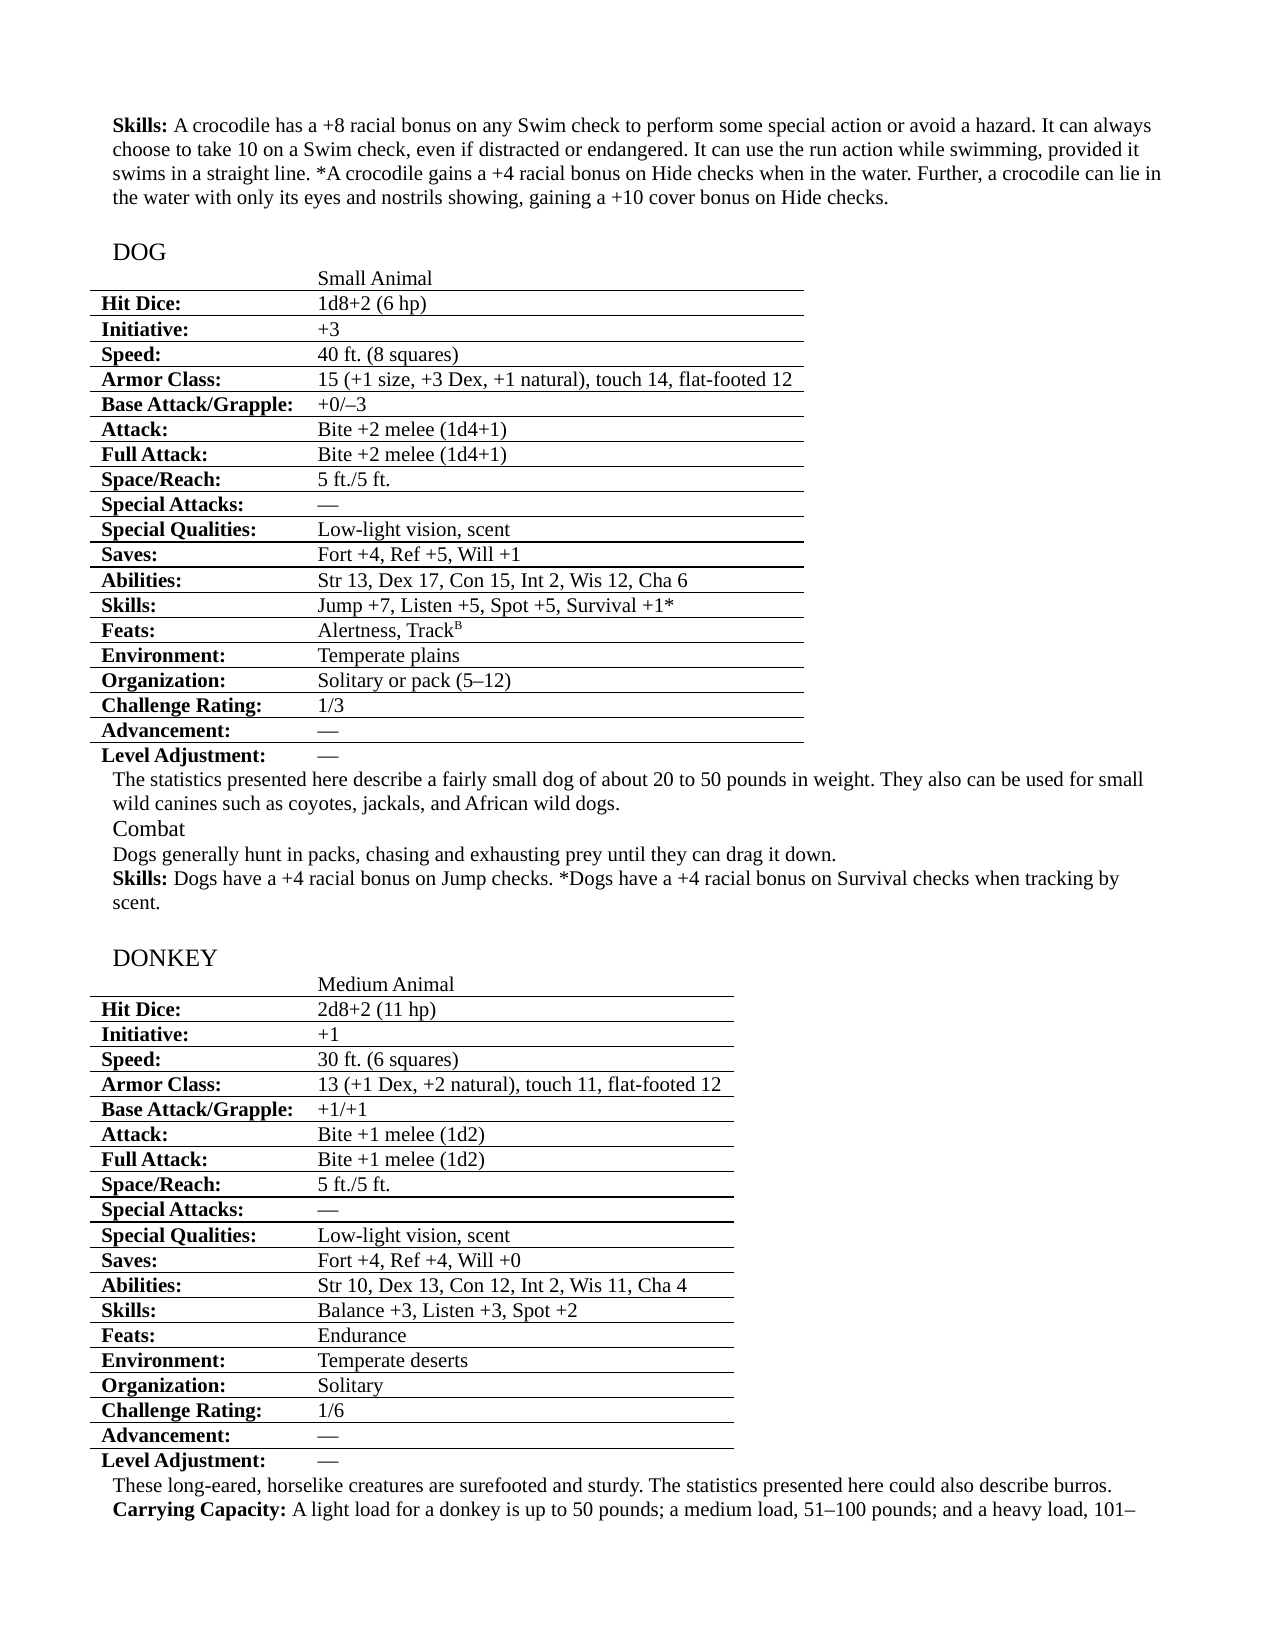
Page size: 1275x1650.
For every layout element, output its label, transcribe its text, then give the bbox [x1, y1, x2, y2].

table_cell 1/6 [306, 1398, 734, 1422]
table_cell Armor Class: [90, 1072, 306, 1096]
text DOG [112, 237, 1162, 266]
table_cell Organization: [90, 1373, 306, 1397]
table_header Small Animal [306, 266, 804, 290]
text Carrying Capacity: A light load for a donkey is up to 50 pounds; a medium load, 51–100 pounds; and a heavy load, 101– [112, 1497, 1162, 1521]
table_cell 13 (+1 Dex, +2 natural), touch 11, flat-footed 12 [306, 1072, 734, 1096]
table_cell Feats: [90, 1323, 306, 1347]
table_cell Hit Dice: [90, 291, 306, 315]
table_cell Saves: [90, 543, 306, 566]
table_header [90, 266, 306, 290]
table_cell Balance +3, Listen +3, Spot +2 [306, 1298, 734, 1322]
table_cell 30 ft. (6 squares) [306, 1047, 734, 1071]
text Skills: A crocodile has a +8 racial bonus on any Swim check to perform some special action or avoid a hazard. It can always choose to take 10 on a Swim check, even if distracted or endangered. It can use the run action while swimming, provided it swims in a straight line. *A crocodile gains a +4 racial bonus on Hide checks when in the water. Further, a crocodile can lie in the water with only its eyes and nostrils showing, gaining a +10 cover bonus on Hide checks. [112, 112, 1162, 209]
table_cell Abilities: [90, 568, 306, 592]
table_cell Level Adjustment: [90, 1449, 306, 1472]
table_cell 5 ft./5 ft. [306, 467, 804, 491]
table_cell — [306, 1198, 734, 1221]
text Skills: Dogs have a +4 racial bonus on Jump checks. *Dogs have a +4 racial bonus on Survival checks when tracking by scent. [112, 866, 1162, 914]
table_cell Advancement: [90, 1423, 306, 1447]
table_cell Space/Reach: [90, 1172, 306, 1196]
table_cell Hit Dice: [90, 997, 306, 1021]
table_cell Bite +1 melee (1d2) [306, 1147, 734, 1171]
table_cell Bite +2 melee (1d4+1) [306, 442, 804, 466]
table_cell Feats: [90, 618, 306, 642]
table_cell 1d8+2 (6 hp) [306, 291, 804, 315]
table_cell Fort +4, Ref +5, Will +1 [306, 543, 804, 566]
table_cell Base Attack/Grapple: [90, 1097, 306, 1121]
table_cell Jump +7, Listen +5, Spot +5, Survival +1* [306, 593, 804, 617]
table_cell Full Attack: [90, 442, 306, 466]
table_cell Armor Class: [90, 367, 306, 391]
table_cell Initiative: [90, 316, 306, 341]
table_cell — [306, 492, 804, 516]
table_header [90, 971, 306, 996]
table_cell Temperate deserts [306, 1348, 734, 1372]
table_cell +1 [306, 1022, 734, 1046]
table_cell — [306, 718, 804, 742]
table_cell Environment: [90, 1348, 306, 1372]
text These long-eared, horselike creatures are surefooted and sturdy. The statistics presented here could also describe burros. [112, 1472, 1162, 1497]
table_cell 2d8+2 (11 hp) [306, 997, 734, 1021]
table_cell +0/–3 [306, 392, 804, 416]
table_cell Solitary [306, 1373, 734, 1397]
table_cell Attack: [90, 417, 306, 441]
text The statistics presented here describe a fairly small dog of about 20 to 50 pounds in weight. They also can be used for small wild canines such as coyotes, jackals, and African wild dogs. [112, 767, 1162, 815]
table_cell Solitary or pack (5–12) [306, 668, 804, 692]
table_cell Str 13, Dex 17, Con 15, Int 2, Wis 12, Cha 6 [306, 568, 804, 592]
table_cell Challenge Rating: [90, 693, 306, 717]
table_cell — [306, 743, 804, 767]
table_cell +1/+1 [306, 1097, 734, 1121]
table_cell Special Qualities: [90, 1223, 306, 1247]
table_cell — [306, 1449, 734, 1472]
table_cell Attack: [90, 1122, 306, 1146]
table_cell 5 ft./5 ft. [306, 1172, 734, 1196]
table_cell 40 ft. (8 squares) [306, 342, 804, 366]
table_cell Temperate plains [306, 643, 804, 667]
text DONKEY [112, 943, 1162, 971]
table_cell Environment: [90, 643, 306, 667]
text Combat [112, 815, 1162, 842]
table_cell Full Attack: [90, 1147, 306, 1171]
table_cell Speed: [90, 342, 306, 366]
table_cell Low-light vision, scent [306, 1223, 734, 1247]
table_cell 15 (+1 size, +3 Dex, +1 natural), touch 14, flat-footed 12 [306, 367, 804, 391]
table_cell Special Qualities: [90, 517, 306, 541]
table_cell +3 [306, 316, 804, 341]
table_cell Base Attack/Grapple: [90, 392, 306, 416]
table_cell Bite +1 melee (1d2) [306, 1122, 734, 1146]
table_cell Bite +2 melee (1d4+1) [306, 417, 804, 441]
table_cell Challenge Rating: [90, 1398, 306, 1422]
table_cell — [306, 1423, 734, 1447]
table_cell Low-light vision, scent [306, 517, 804, 541]
table_cell Level Adjustment: [90, 743, 306, 767]
table_cell Abilities: [90, 1273, 306, 1297]
table_cell Special Attacks: [90, 1198, 306, 1221]
table_cell Skills: [90, 1298, 306, 1322]
table_header Medium Animal [306, 971, 734, 996]
table_cell Fort +4, Ref +4, Will +0 [306, 1248, 734, 1272]
table_cell Organization: [90, 668, 306, 692]
table_cell Alertness, TrackB [306, 618, 804, 642]
table_cell Endurance [306, 1323, 734, 1347]
table_cell Saves: [90, 1248, 306, 1272]
table_cell 1/3 [306, 693, 804, 717]
table_cell Advancement: [90, 718, 306, 742]
table_cell Space/Reach: [90, 467, 306, 491]
table_cell Skills: [90, 593, 306, 617]
table_cell Special Attacks: [90, 492, 306, 516]
text Dogs generally hunt in packs, chasing and exhausting prey until they can drag it down. [112, 842, 1162, 866]
table_cell Str 10, Dex 13, Con 12, Int 2, Wis 11, Cha 4 [306, 1273, 734, 1297]
table_cell Initiative: [90, 1022, 306, 1046]
table_cell Speed: [90, 1047, 306, 1071]
